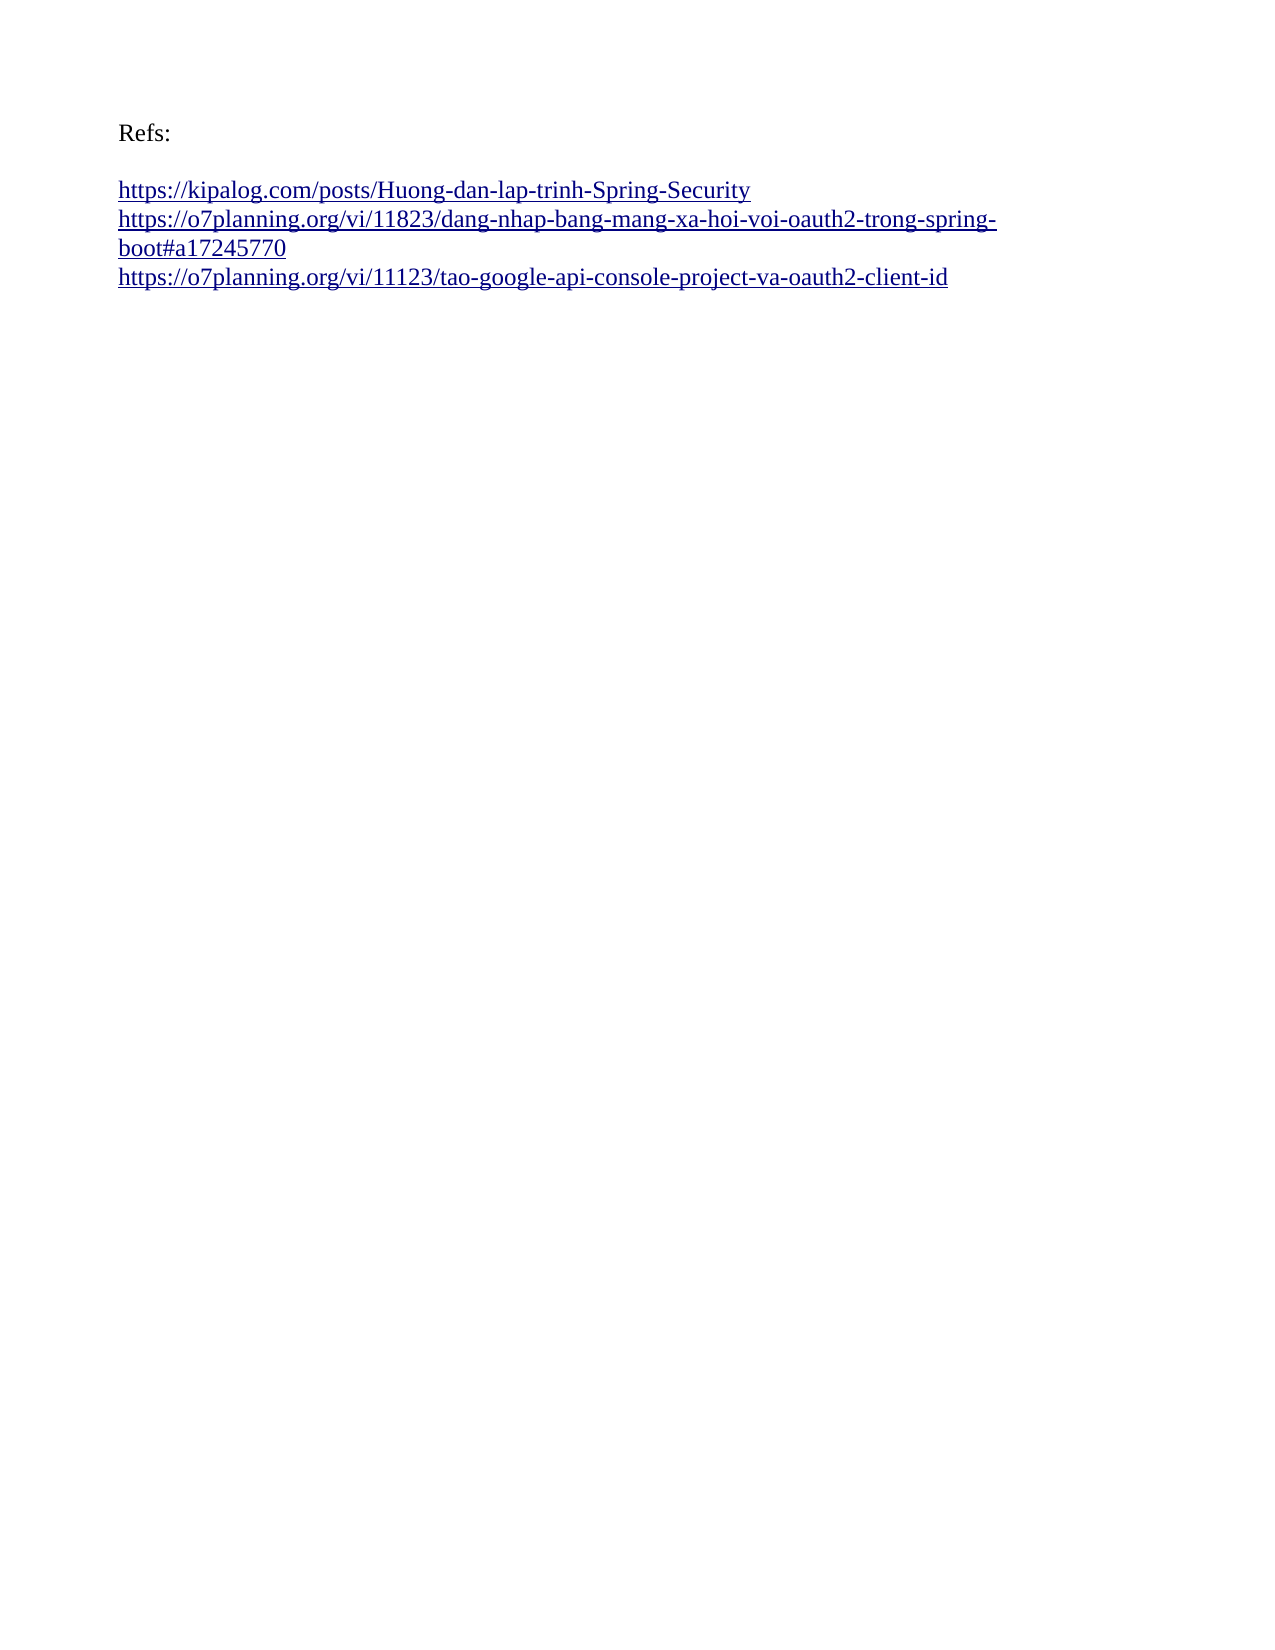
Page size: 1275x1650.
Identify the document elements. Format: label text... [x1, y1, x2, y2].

text https://o7planning.org/vi/11123/tao-google-api-console-project-va-oauth2-client-id [118, 262, 1157, 291]
text https://o7planning.org/vi/11823/dang-nhap-bang-mang-xa-hoi-voi-oauth2-trong-spring-boot#a17245770 [118, 204, 1157, 262]
text https://kipalog.com/posts/Huong-dan-lap-trinh-Spring-Security [118, 176, 1157, 204]
text Refs: [118, 118, 1157, 147]
